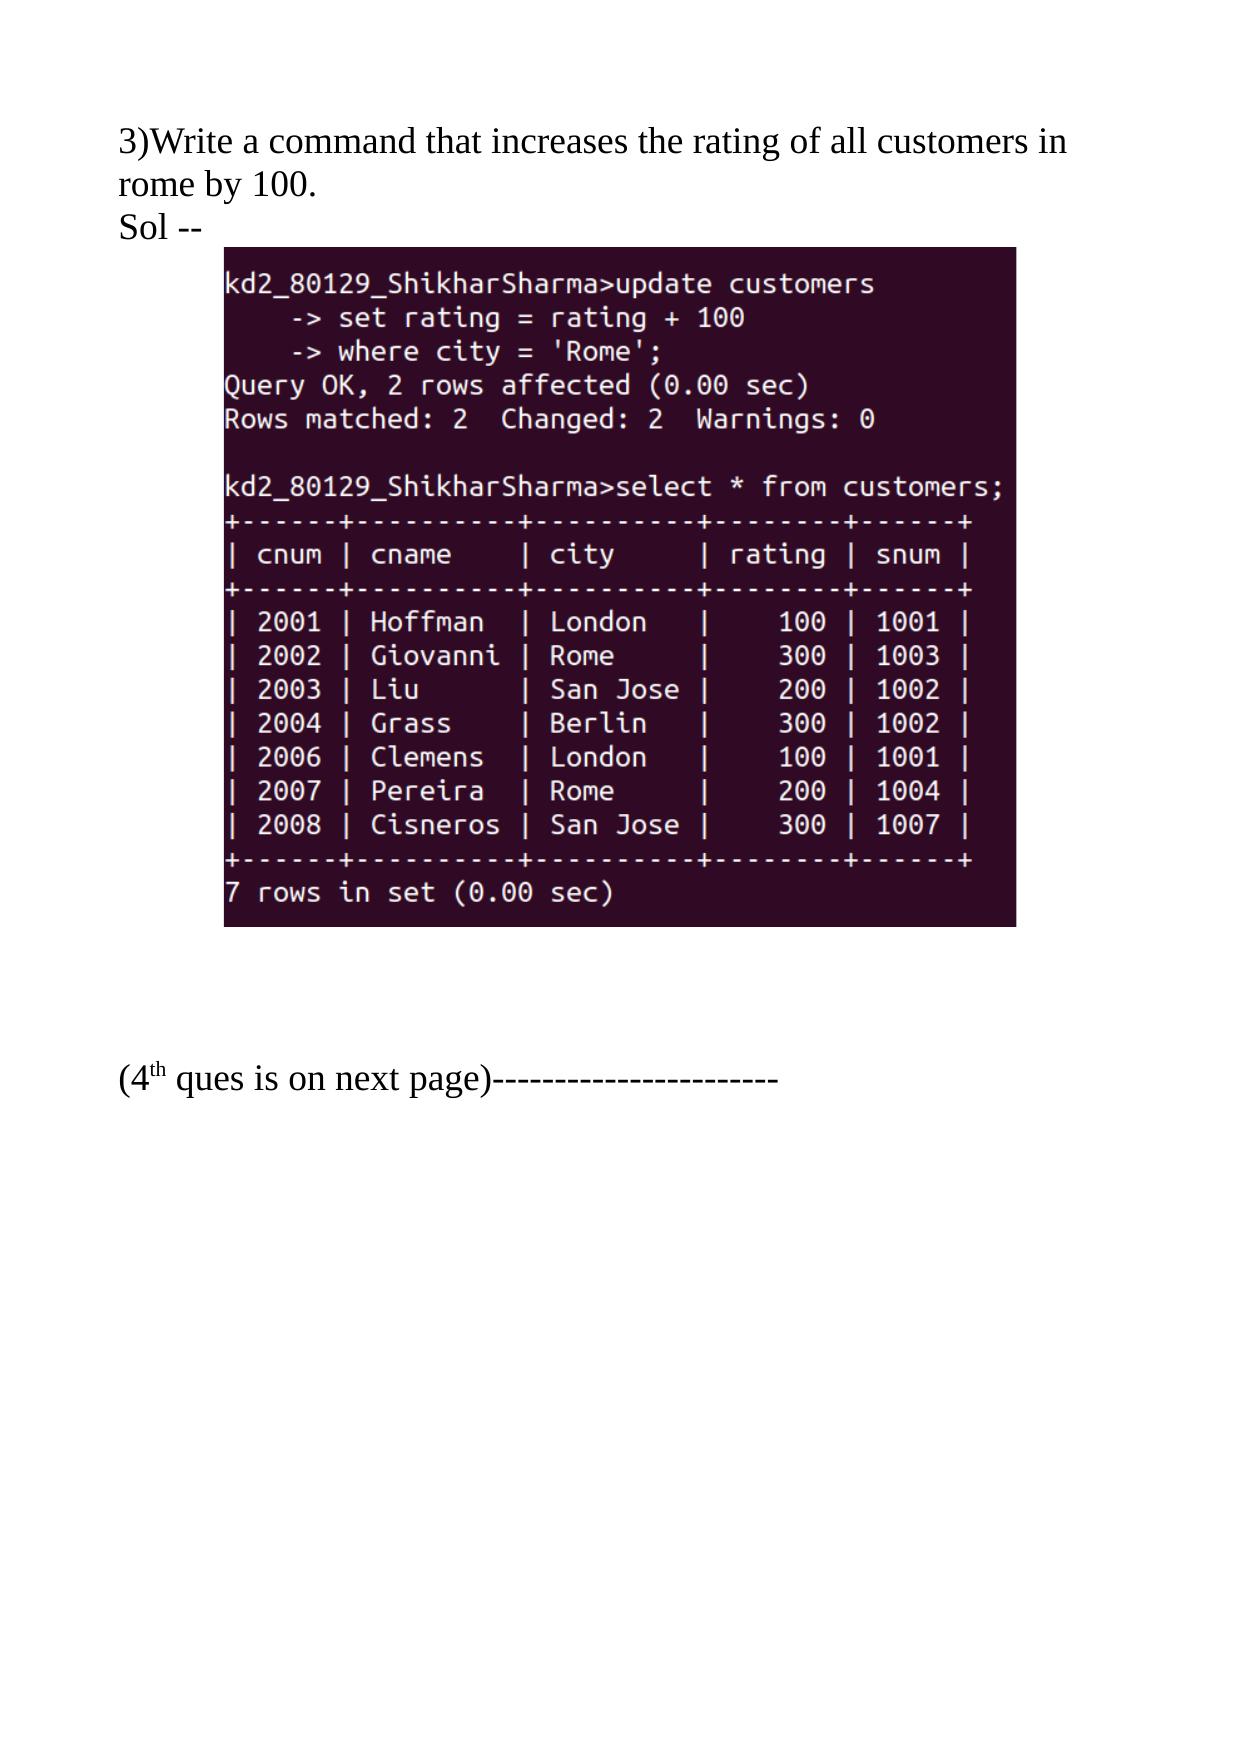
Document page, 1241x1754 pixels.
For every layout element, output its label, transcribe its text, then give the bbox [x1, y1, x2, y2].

text 3)Write a command that increases the rating of all customers in rome by 100. [118, 118, 1122, 204]
picture [223, 247, 1017, 927]
text (4th ques is on next page)----------------------- [118, 1056, 1122, 1099]
text Sol -- [118, 204, 1122, 247]
